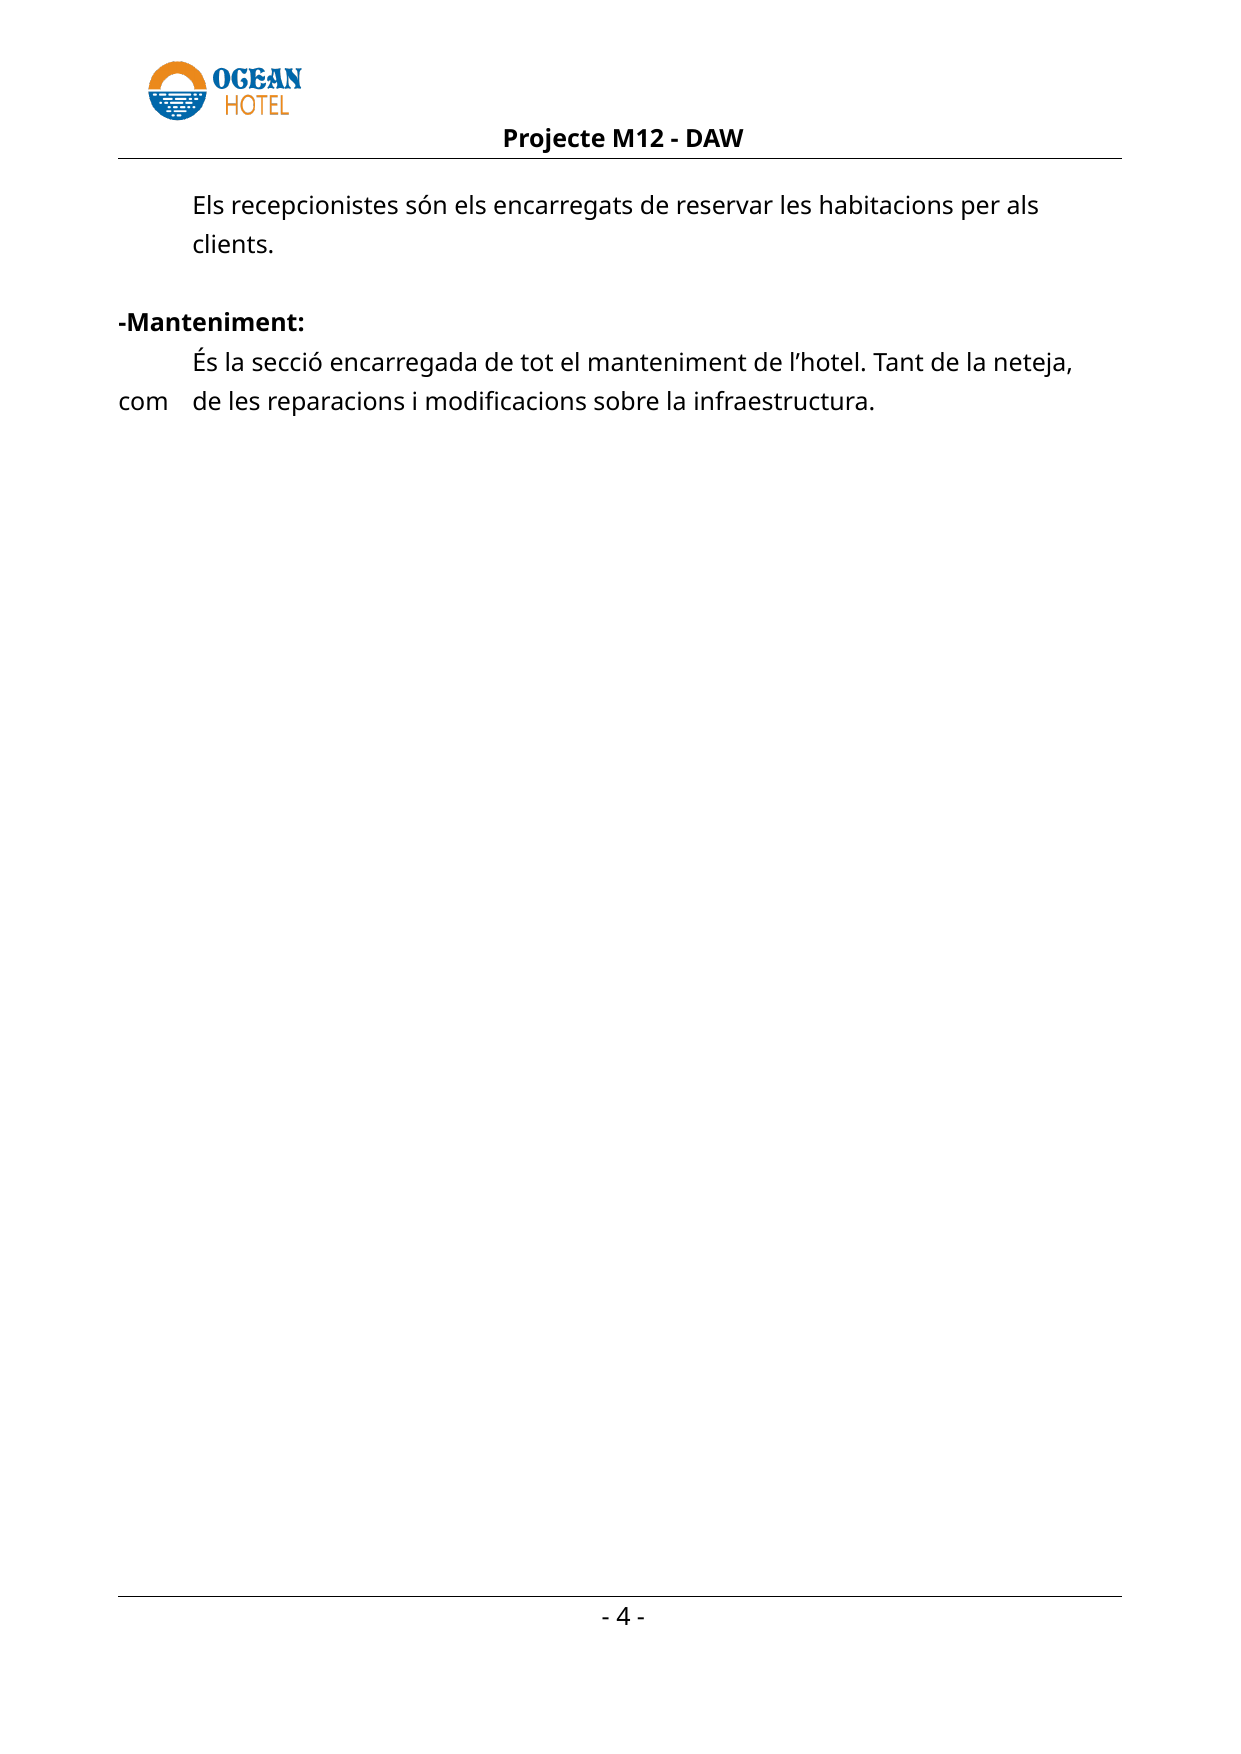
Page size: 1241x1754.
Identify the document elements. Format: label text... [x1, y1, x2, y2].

text Els recepcionistes són els encarregats de reservar les habitacions per als clients. [118, 188, 1122, 261]
picture [134, 50, 323, 131]
text És la secció encarregada de tot el manteniment de l’hotel. Tant de la neteja, com de les reparacions i modificacions sobre la infraestructura. [118, 344, 1122, 417]
text -Manteniment: [118, 305, 1122, 339]
